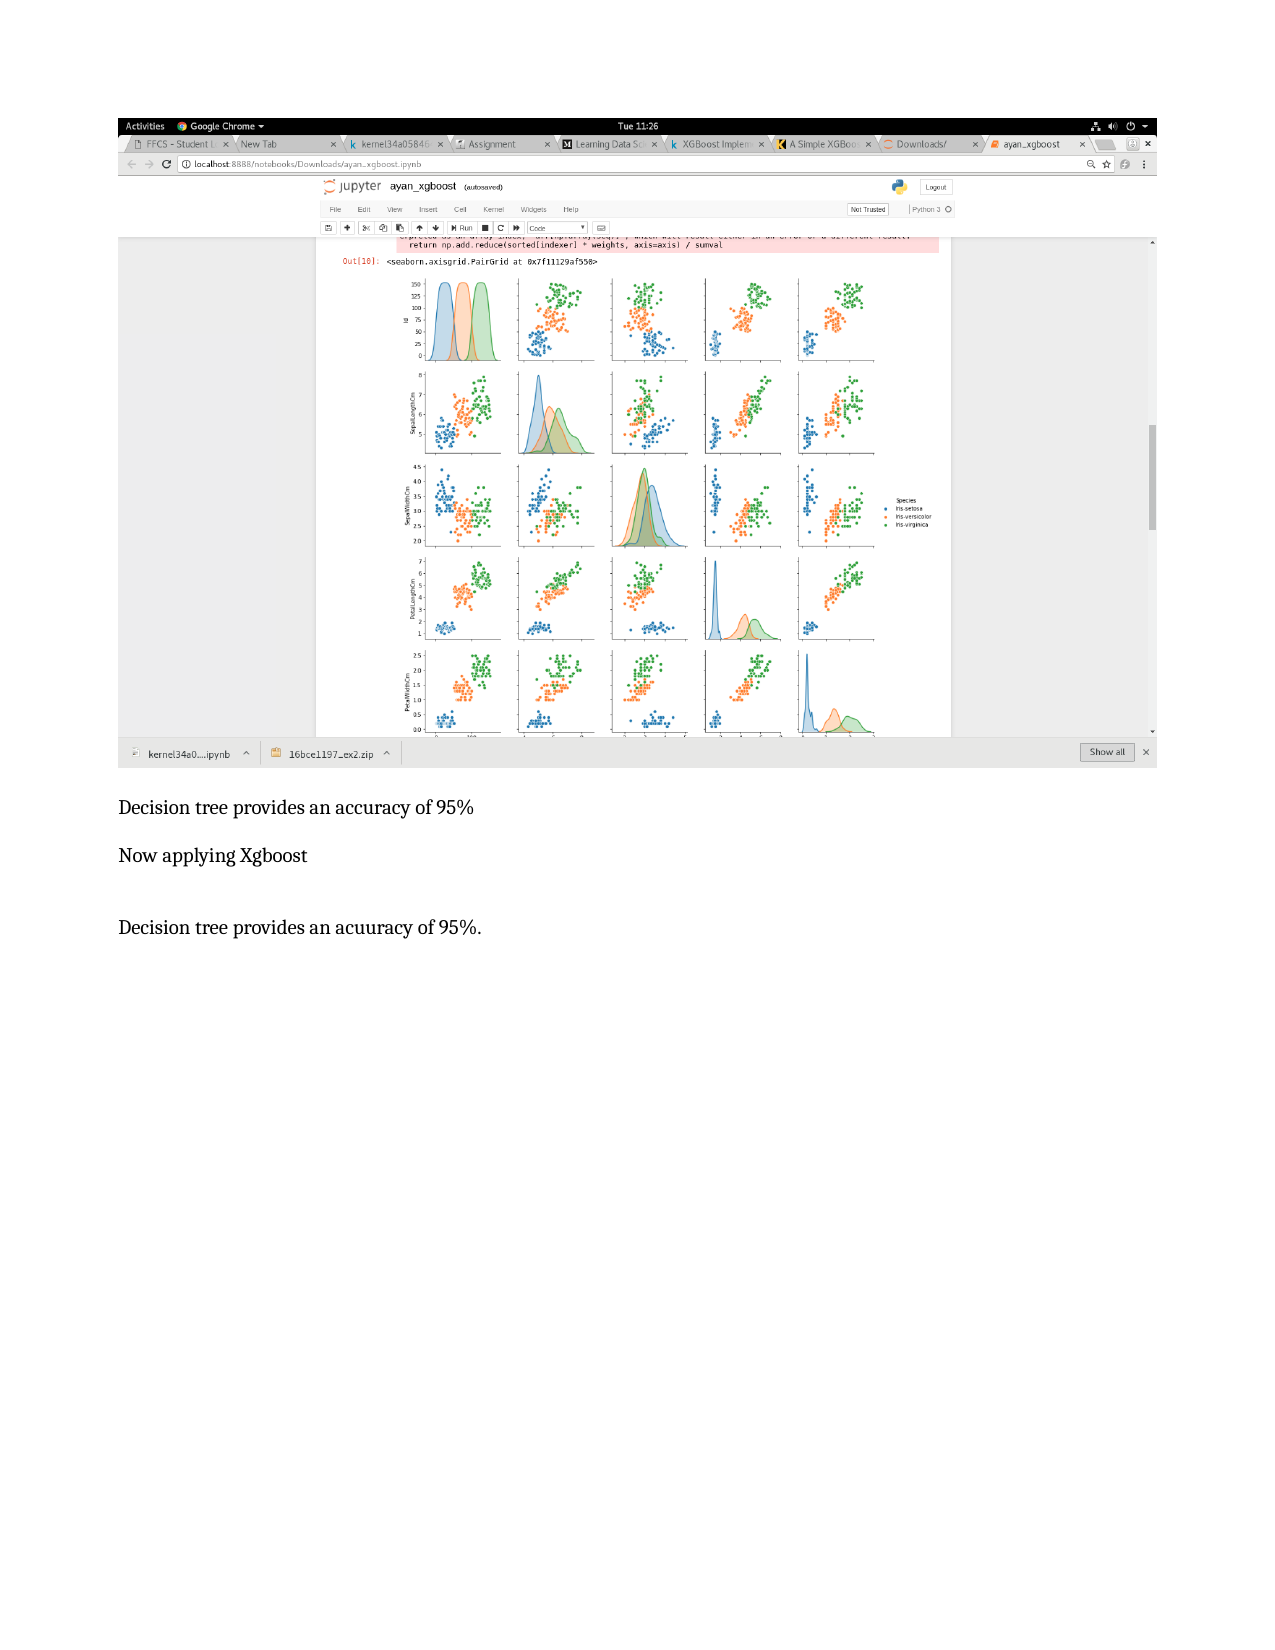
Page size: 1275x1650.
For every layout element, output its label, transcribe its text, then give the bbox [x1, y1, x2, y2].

text Now applying Xgboost [118, 844, 1157, 868]
text Decision tree provides an acuuracy of 95%. [118, 916, 1157, 940]
text Decision tree provides an accuracy of 95% [118, 796, 1157, 820]
